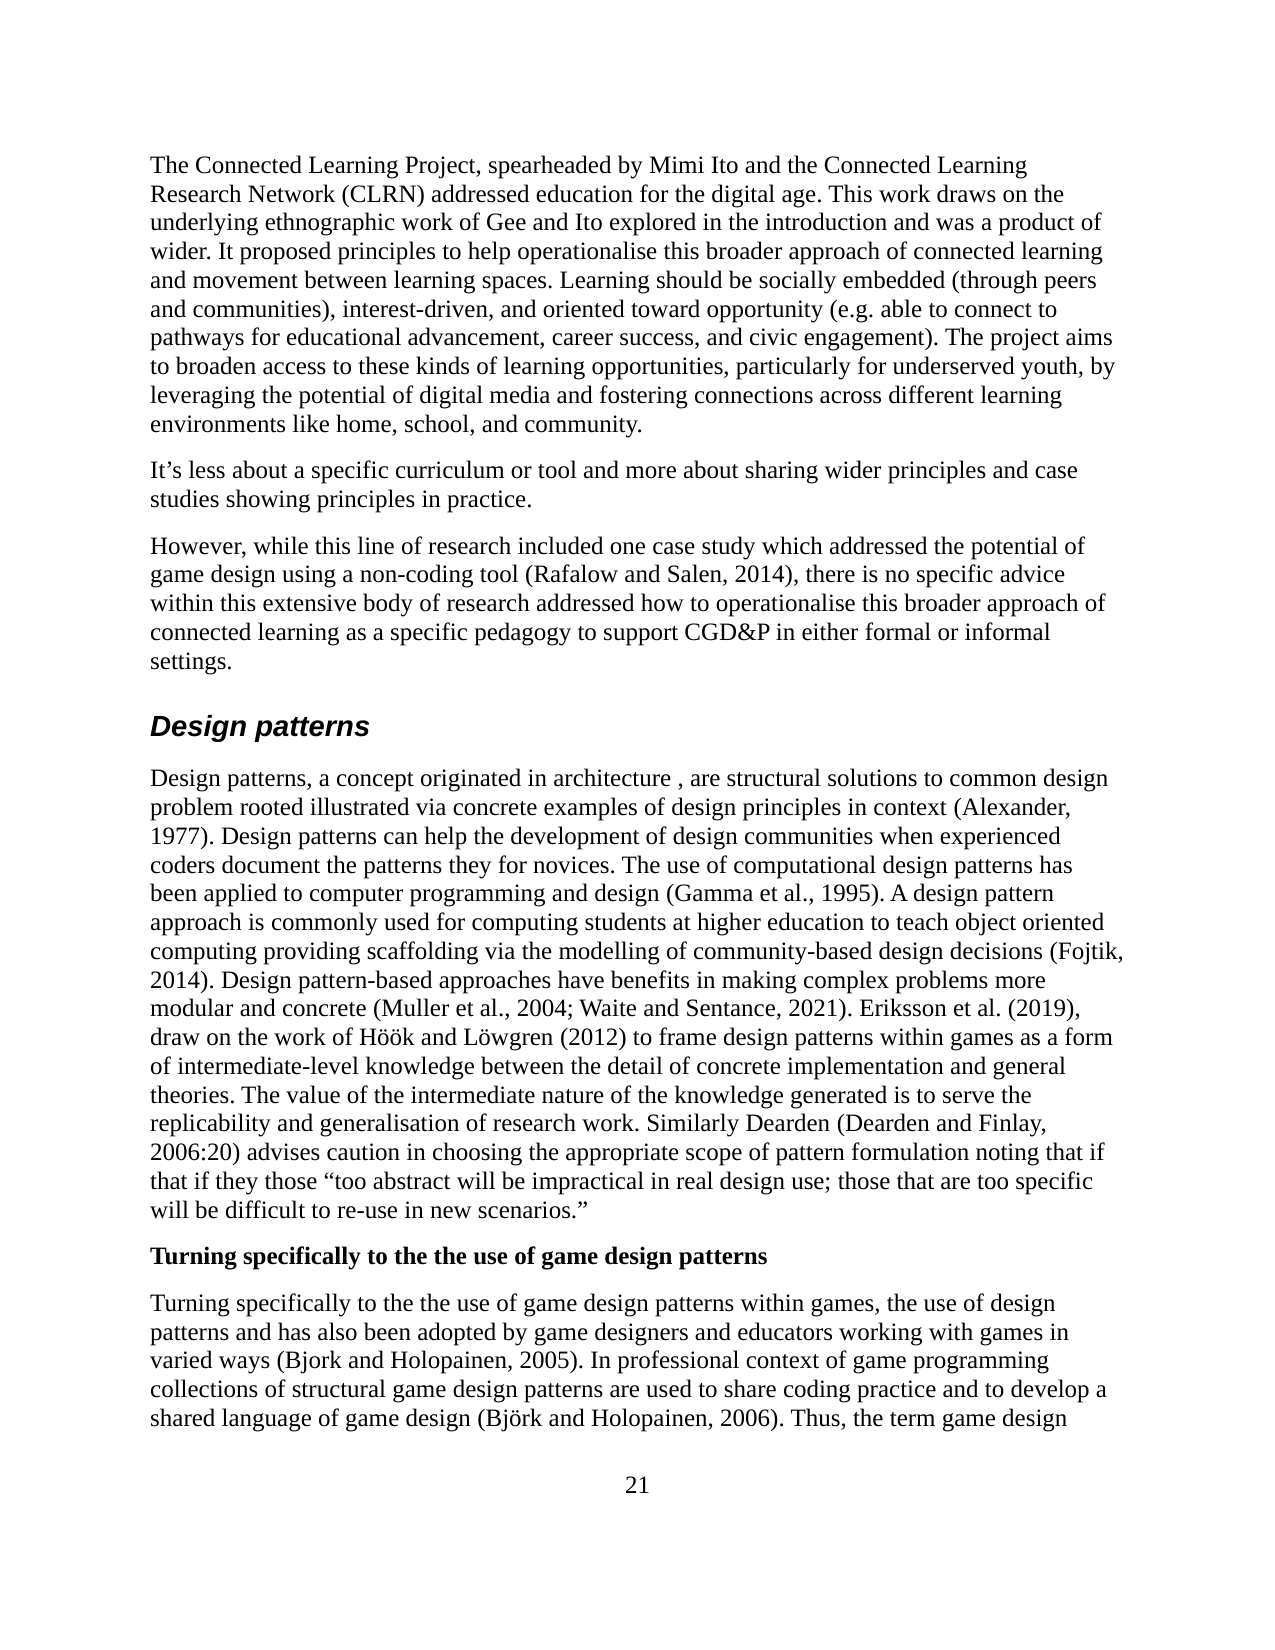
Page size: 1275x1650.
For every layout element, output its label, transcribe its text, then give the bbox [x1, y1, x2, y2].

text Turning specifically to the the use of game design patterns within games, the use of design patterns and has also been adopted by game designers and educators working with games in varied ways (Bjork and Holopainen, 2005). In professional context of game programming collections of structural game design patterns are used to share coding practice and to develop a shared language of game design (Björk and Holopainen, 2006). Thus, the term game design [150, 1288, 1125, 1432]
text Design patterns, a concept originated in architecture , are structural solutions to common design problem rooted illustrated via concrete examples of design principles in context (Alexander, 1977). Design patterns can help the development of design communities when experienced coders document the patterns they for novices. The use of computational design patterns has been applied to computer programming and design (Gamma et al., 1995). A design pattern approach is commonly used for computing students at higher education to teach object oriented computing providing scaffolding via the modelling of community-based design decisions (Fojtik, 2014). Design pattern-based approaches have benefits in making complex problems more modular and concrete (Muller et al., 2004; Waite and Sentance, 2021). Eriksson et al. (2019), draw on the work of Höök and Löwgren (2012) to frame design patterns within games as a form of intermediate-level knowledge between the detail of concrete implementation and general theories. The value of the intermediate nature of the knowledge generated is to serve the replicability and generalisation of research work. Similarly Dearden (Dearden and Finlay, 2006:20) advises caution in choosing the appropriate scope of pattern formulation noting that if that if they those “too abstract will be impractical in real design use; those that are too specific will be difficult to re-use in new scenarios.” [150, 763, 1125, 1223]
text However, while this line of research included one case study which addressed the potential of game design using a non-coding tool (Rafalow and Salen, 2014), there is no specific advice within this extensive body of research addressed how to operationalise this broader approach of connected learning as a specific pedagogy to support CGD&P in either formal or informal settings. [150, 531, 1125, 674]
text The Connected Learning Project, spearheaded by Mimi Ito and the Connected Learning Research Network (CLRN) addressed education for the digital age. This work draws on the underlying ethnographic work of Gee and Ito explored in the introduction and was a product of wider. It proposed principles to help operationalise this broader approach of connected learning and movement between learning spaces. Learning should be socially embedded (through peers and communities), interest-driven, and oriented toward opportunity (e.g. able to connect to pathways for educational advancement, career success, and civic engagement). The project aims to broaden access to these kinds of learning opportunities, particularly for underserved youth, by leveraging the potential of digital media and fostering connections across different learning environments like home, school, and community. [150, 150, 1125, 437]
subtitle Design patterns [150, 708, 1125, 742]
text It’s less about a specific curriculum or tool and more about sharing wider principles and case studies showing principles in practice. [150, 455, 1125, 513]
text Turning specifically to the the use of game design patterns [150, 1241, 1125, 1270]
